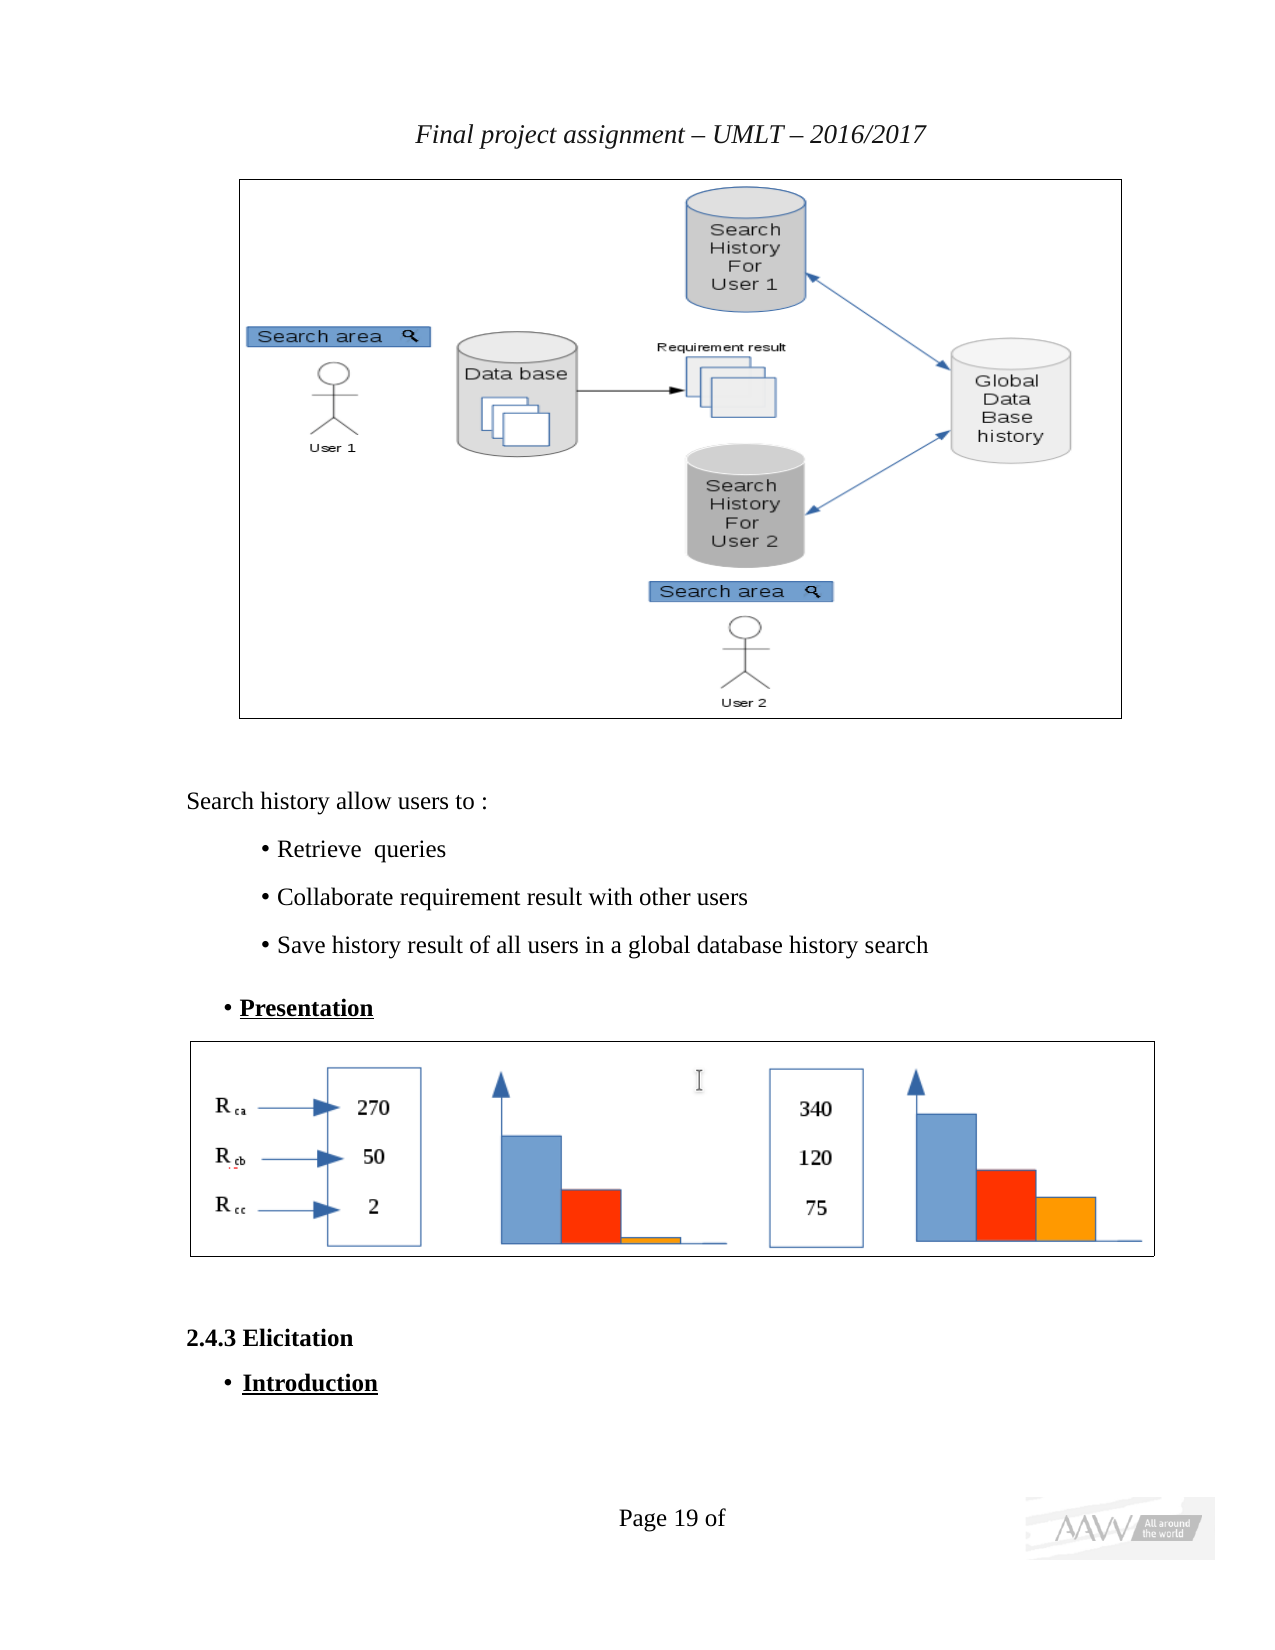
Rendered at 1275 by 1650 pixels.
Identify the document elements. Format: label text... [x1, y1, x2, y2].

picture [242, 181, 1119, 716]
list Save history result of all users in a global database history search [261, 930, 1158, 959]
list Retrieve queries [261, 834, 1158, 863]
list Introduction [223, 1368, 1158, 1397]
subtitle 2.4.3 Elicitation [186, 1323, 1158, 1352]
picture [193, 1043, 1151, 1253]
picture [1025, 1497, 1215, 1560]
text Search history allow users to : [186, 786, 1158, 814]
list Collaborate requirement result with other users [261, 882, 1158, 911]
list Presentation [223, 993, 1158, 1022]
